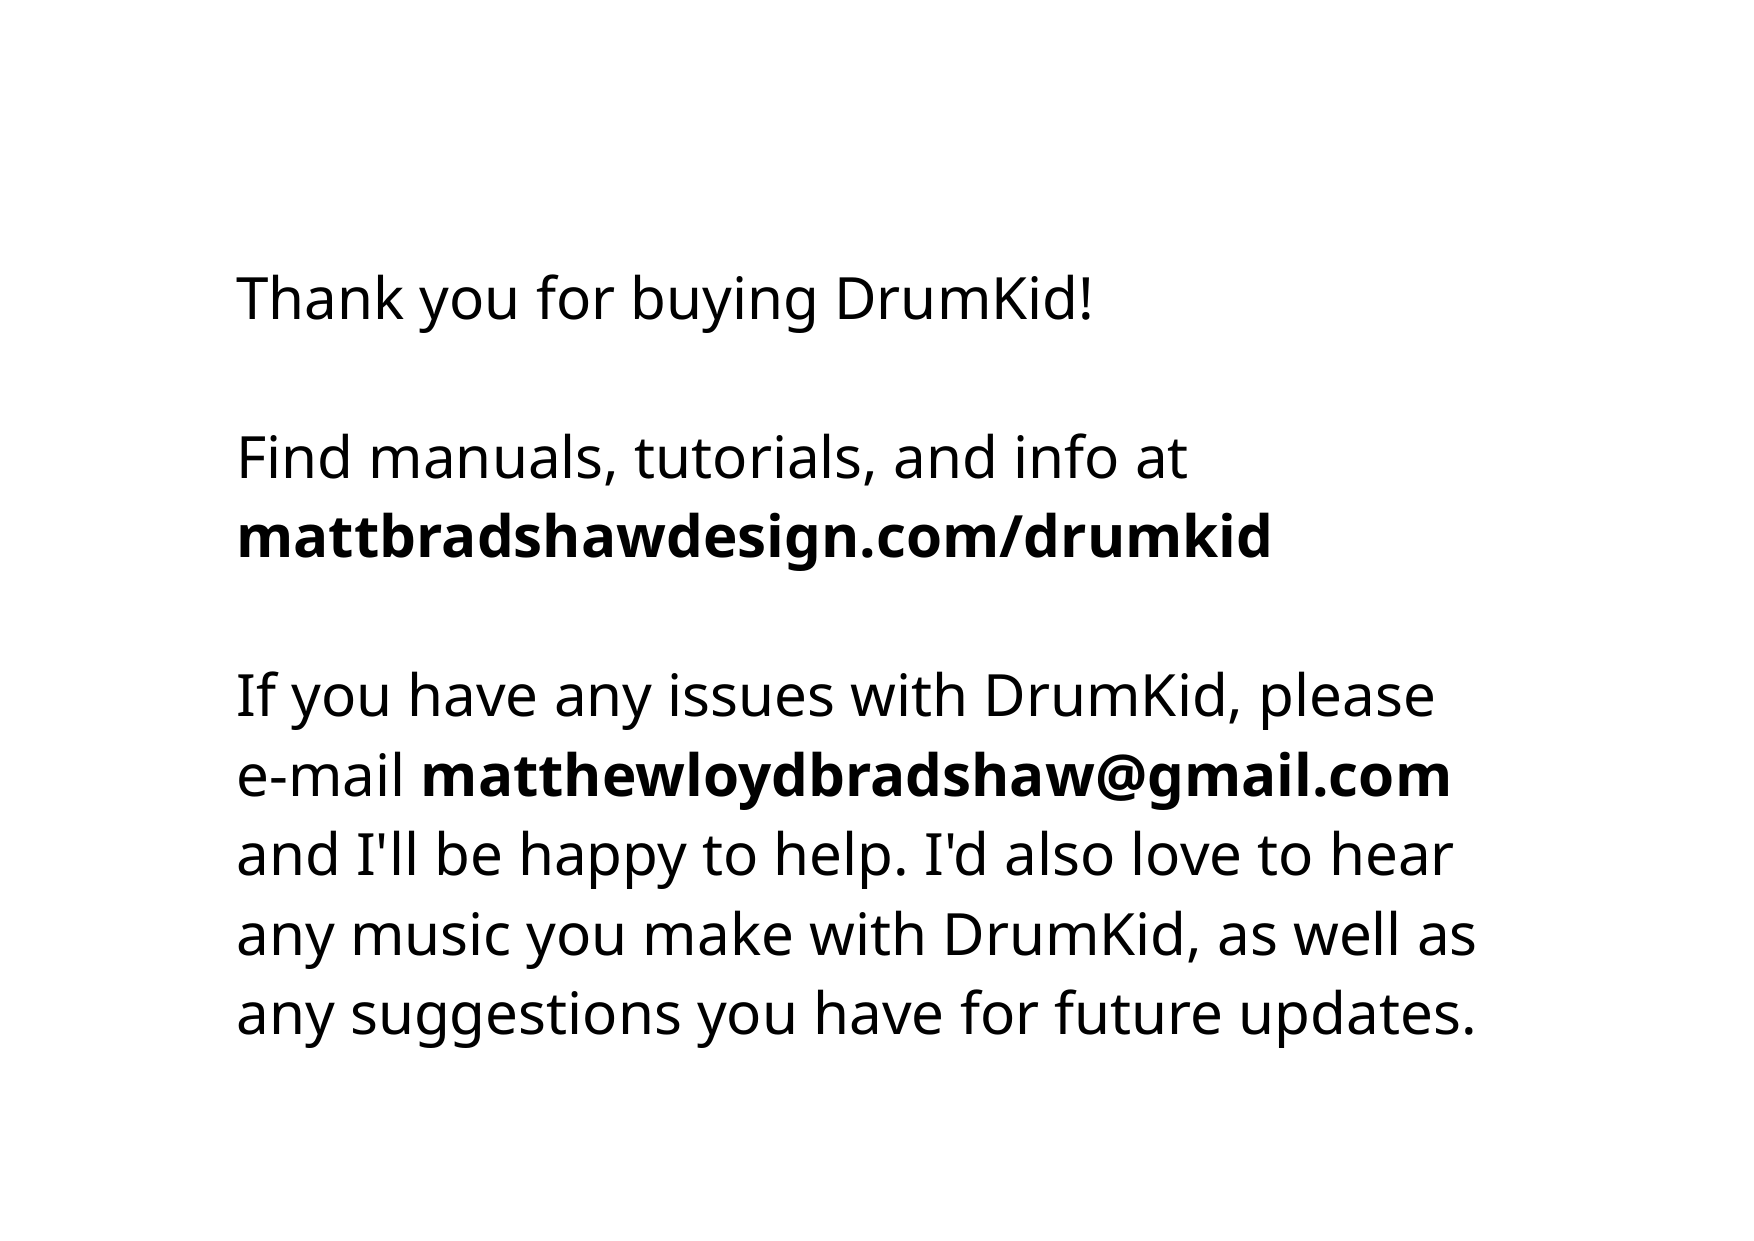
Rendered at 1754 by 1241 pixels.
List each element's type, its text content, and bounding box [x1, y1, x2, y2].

text Thank you for buying DrumKid! [236, 257, 1518, 336]
text If you have any issues with DrumKid, please e‑mail matthewloydbradshaw@gmail.com and I'll be happy to help. I'd also love to hear any music you make with DrumKid, as well as any suggestions you have for future updates. [236, 654, 1518, 1051]
text Find manuals, tutorials, and info at mattbradshawdesign.com/drumkid [236, 416, 1518, 574]
